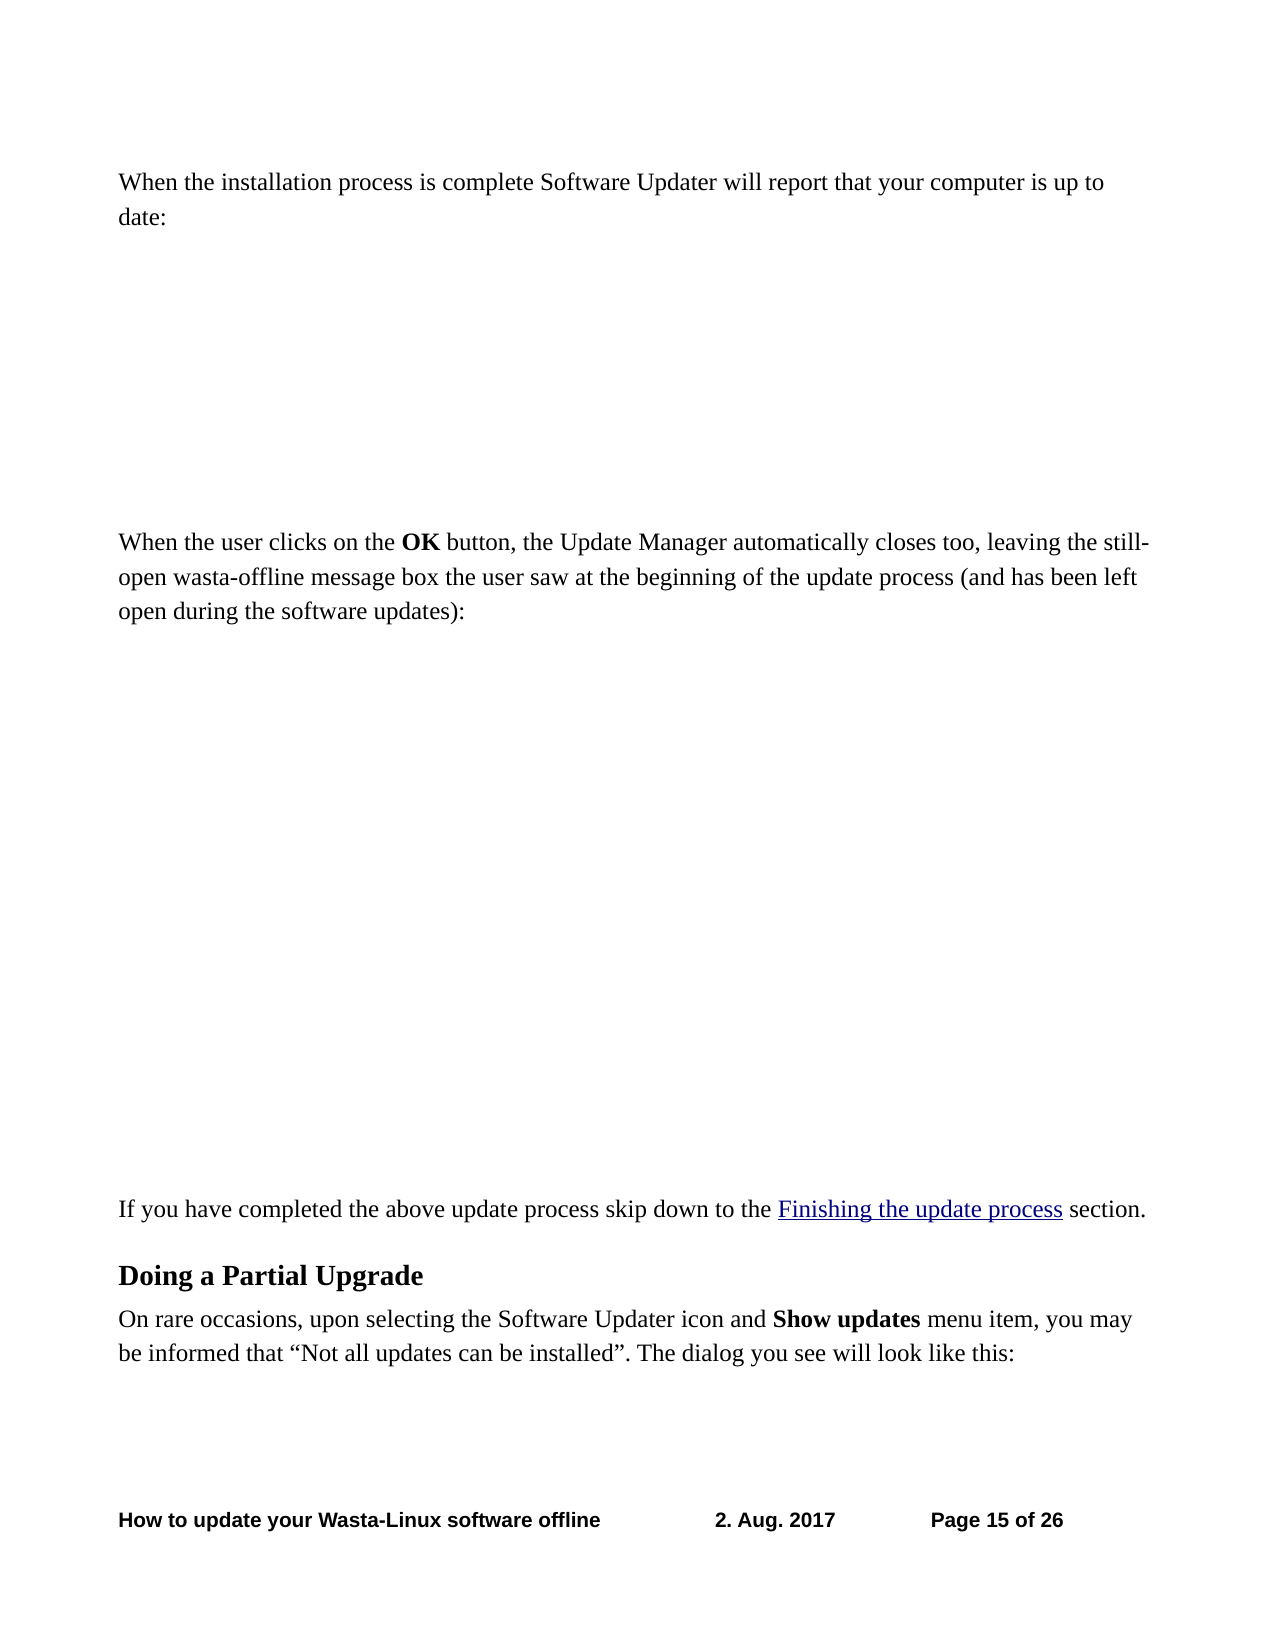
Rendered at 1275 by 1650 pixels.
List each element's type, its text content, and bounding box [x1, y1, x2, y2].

text When the user clicks on the OK button, the Update Manager automatically closes too, leaving the still-open wasta-offline message box the user saw at the beginning of the update process (and has been left open during the software updates): [118, 527, 1157, 625]
text On rare occasions, upon selecting the Software Updater icon and Show updates menu item, you may be informed that “Not all updates can be installed”. The dialog you see will look like this: [118, 1304, 1157, 1367]
subtitle Doing a Partial Upgrade [118, 1258, 1157, 1291]
text If you have completed the above update process skip down to the Finishing the update process section. [118, 1194, 1157, 1223]
text When the installation process is complete Software Updater will report that your computer is up to date: [118, 167, 1157, 230]
